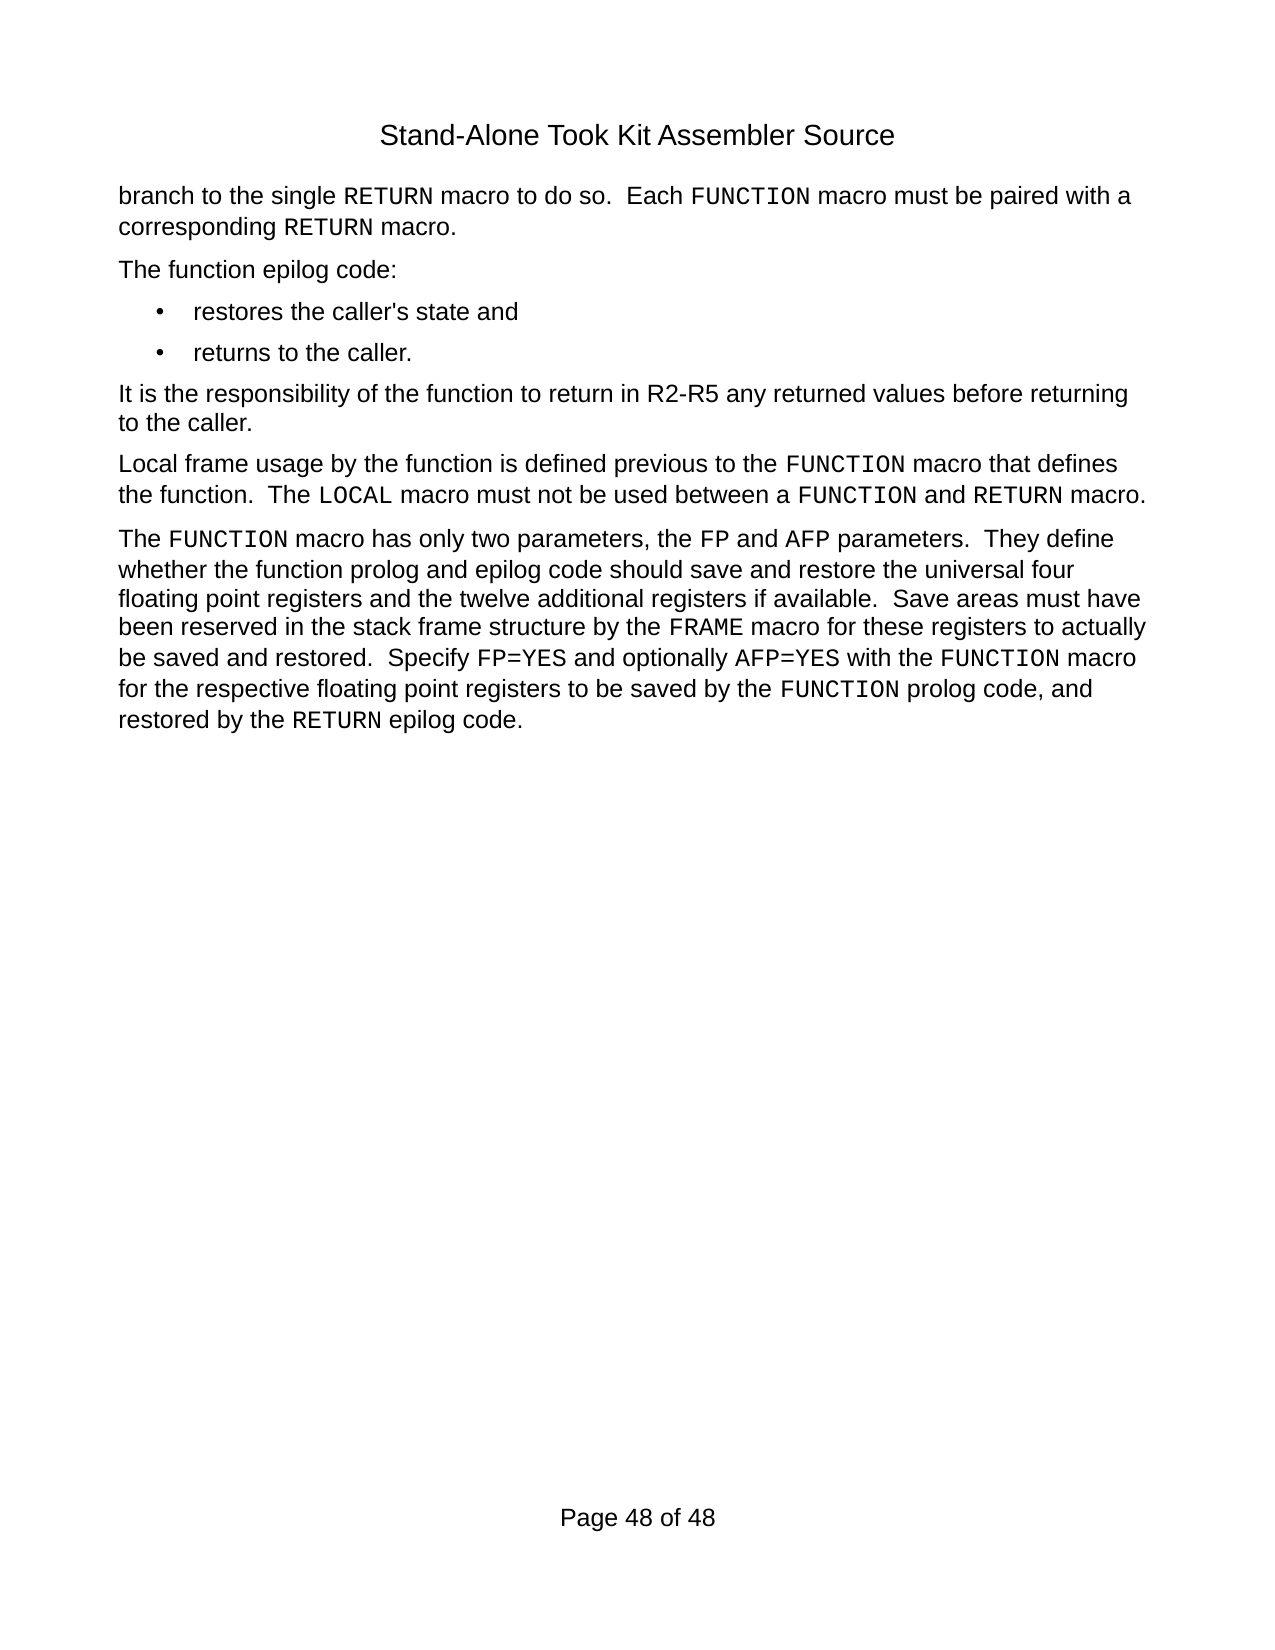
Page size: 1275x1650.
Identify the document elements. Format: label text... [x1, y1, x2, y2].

text Local frame usage by the function is defined previous to the FUNCTION macro that defines the function. The LOCAL macro must not be used between a FUNCTION and RETURN macro. [118, 449, 1157, 511]
text The FUNCTION macro has only two parameters, the FP and AFP parameters. They define whether the function prolog and epilog code should save and restore the universal four floating point registers and the twelve additional registers if available. Save areas must have been reserved in the stack frame structure by the FRAME macro for these registers to actually be saved and restored. Specify FP=YES and optionally AFP=YES with the FUNCTION macro for the respective floating point registers to be saved by the FUNCTION prolog code, and restored by the RETURN epilog code. [118, 524, 1157, 736]
text The function epilog code: [118, 256, 1157, 284]
list returns to the caller. [156, 338, 1157, 367]
list restores the caller's state and [156, 297, 1157, 326]
text It is the responsibility of the function to return in R2-R5 any returned values before returning to the caller. [118, 379, 1157, 437]
text branch to the single RETURN macro to do so. Each FUNCTION macro must be paired with a corresponding RETURN macro. [118, 181, 1157, 243]
